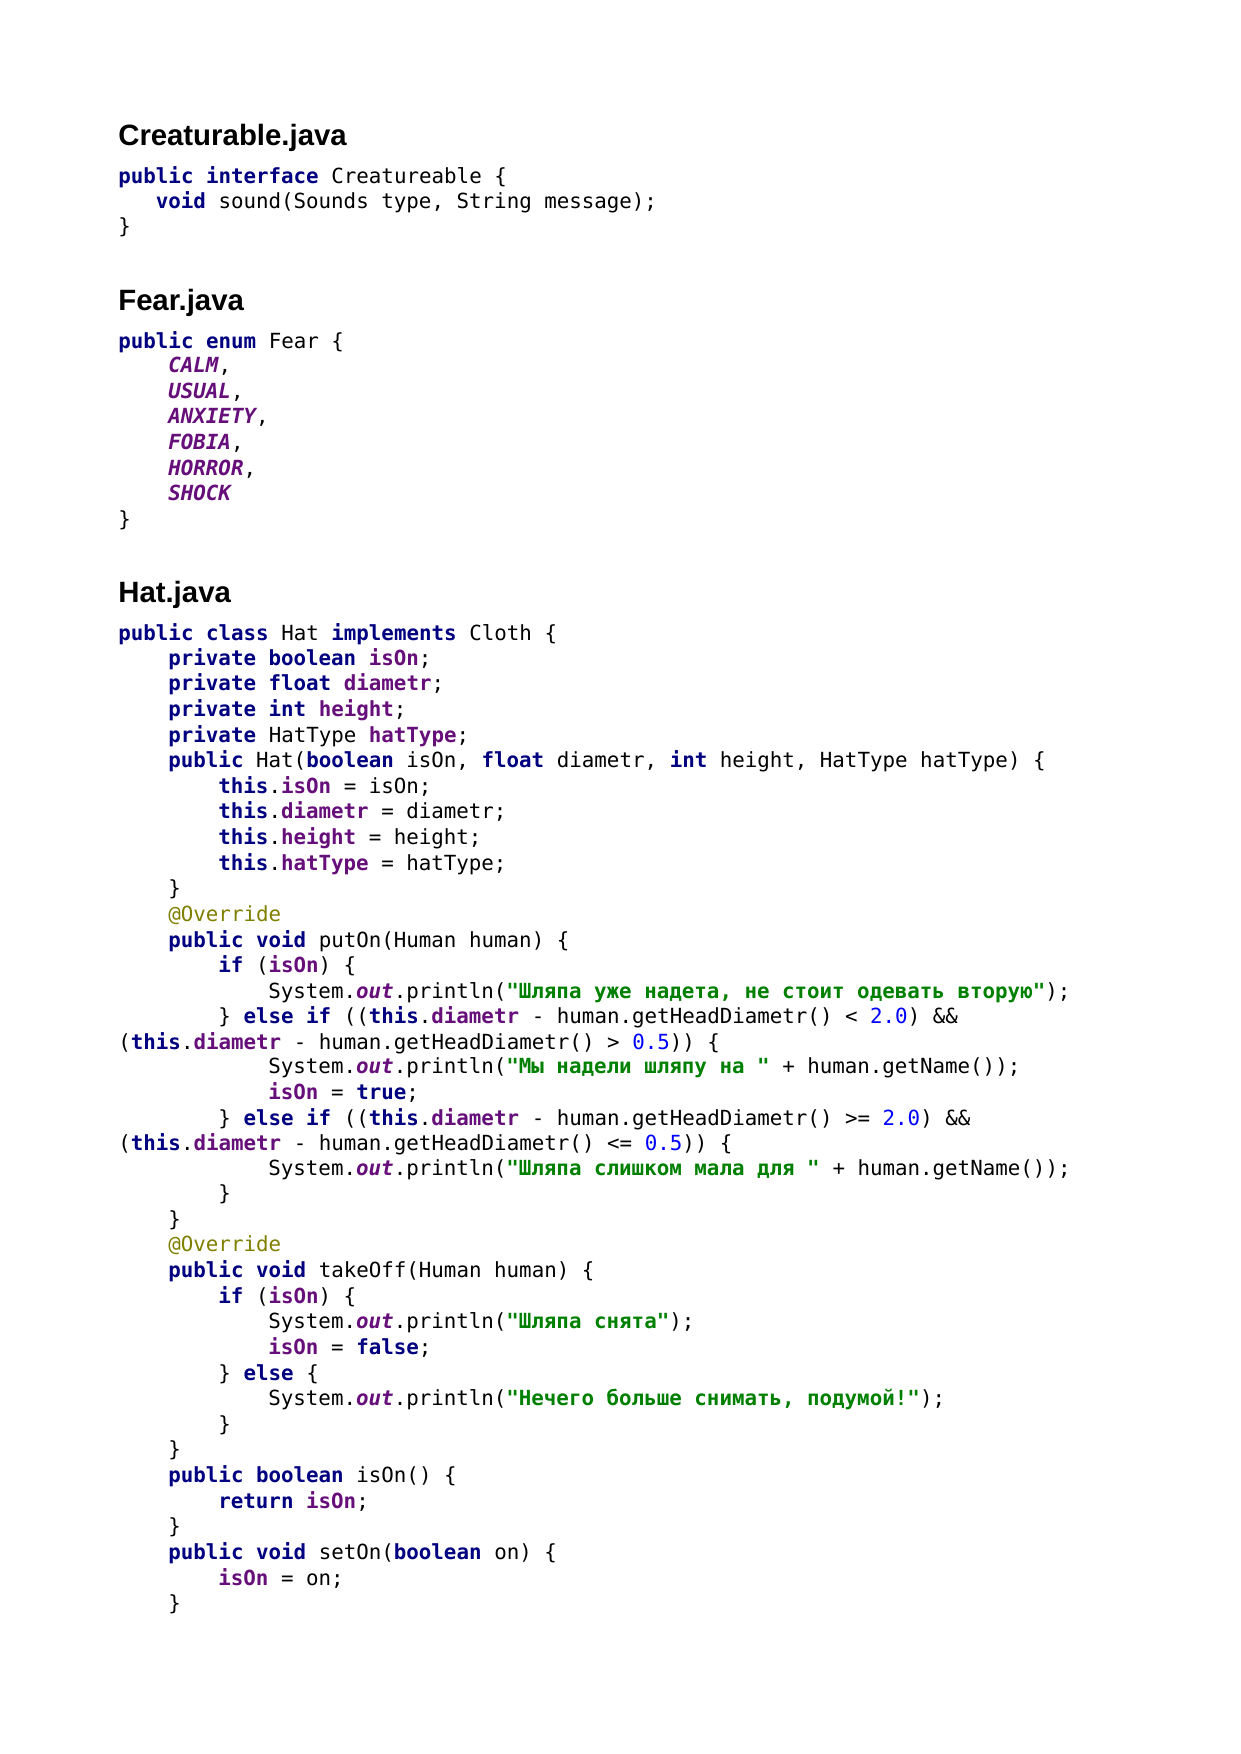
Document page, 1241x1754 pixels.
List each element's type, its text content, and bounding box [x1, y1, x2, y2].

text private int height; [118, 697, 1122, 723]
text isOn = on; [118, 1566, 1122, 1591]
text this.isOn = isOn; [118, 774, 1122, 799]
text } [118, 507, 1122, 531]
text USUAL, [118, 379, 1122, 404]
text if (isOn) { [118, 1284, 1122, 1309]
text isOn = false; [118, 1335, 1122, 1361]
text CALM, [118, 353, 1122, 379]
text System.out.println("Шляпа снята"); [118, 1309, 1122, 1335]
text this.hatType = hatType; [118, 851, 1122, 876]
text } [118, 214, 1122, 238]
text SHOCK [118, 481, 1122, 507]
text private float diametr; [118, 671, 1122, 697]
text ANXIETY, [118, 404, 1122, 430]
text this.diametr = diametr; [118, 799, 1122, 825]
text public interface Creatureable { [118, 164, 1122, 189]
text @Override [118, 1232, 1122, 1258]
text public void setOn(boolean on) { [118, 1540, 1122, 1566]
text } [118, 1181, 1122, 1207]
text void sound(Sounds type, String message); [118, 189, 1122, 214]
text public void putOn(Human human) { [118, 928, 1122, 953]
text HORROR, [118, 456, 1122, 481]
subtitle Fear.java [118, 283, 1122, 316]
text return isOn; [118, 1489, 1122, 1514]
text if (isOn) { [118, 953, 1122, 979]
text System.out.println("Шляпа слишком мала для " + human.getName()); [118, 1156, 1122, 1181]
subtitle Hat.java [118, 575, 1122, 609]
text isOn = true; [118, 1080, 1122, 1106]
text } [118, 876, 1122, 902]
text this.height = height; [118, 825, 1122, 851]
text System.out.println("Шляпа уже надета, не стоит одевать вторую"); [118, 979, 1122, 1004]
text FOBIA, [118, 430, 1122, 456]
text } else if ((this.diametr - human.getHeadDiametr() >= 2.0) && (this.diametr - human.getHeadDiametr() <= 0.5)) { [118, 1106, 1122, 1156]
text public class Hat implements Cloth { [118, 621, 1122, 646]
text } [118, 1437, 1122, 1463]
text public Hat(boolean isOn, float diametr, int height, HatType hatType) { [118, 748, 1122, 774]
text } [118, 1514, 1122, 1540]
text } [118, 1412, 1122, 1437]
text } [118, 1207, 1122, 1232]
subtitle Creaturable.java [118, 118, 1122, 152]
text } else { [118, 1361, 1122, 1386]
text System.out.println("Мы надели шляпу на " + human.getName()); [118, 1054, 1122, 1080]
text public boolean isOn() { [118, 1463, 1122, 1489]
text System.out.println("Нечего больше снимать, подумой!"); [118, 1386, 1122, 1412]
text } else if ((this.diametr - human.getHeadDiametr() < 2.0) && (this.diametr - human.getHeadDiametr() > 0.5)) { [118, 1004, 1122, 1054]
text private HatType hatType; [118, 723, 1122, 748]
text public enum Fear { [118, 329, 1122, 353]
text private boolean isOn; [118, 646, 1122, 671]
text public void takeOff(Human human) { [118, 1258, 1122, 1284]
text @Override [118, 902, 1122, 928]
text } [118, 1591, 1122, 1617]
